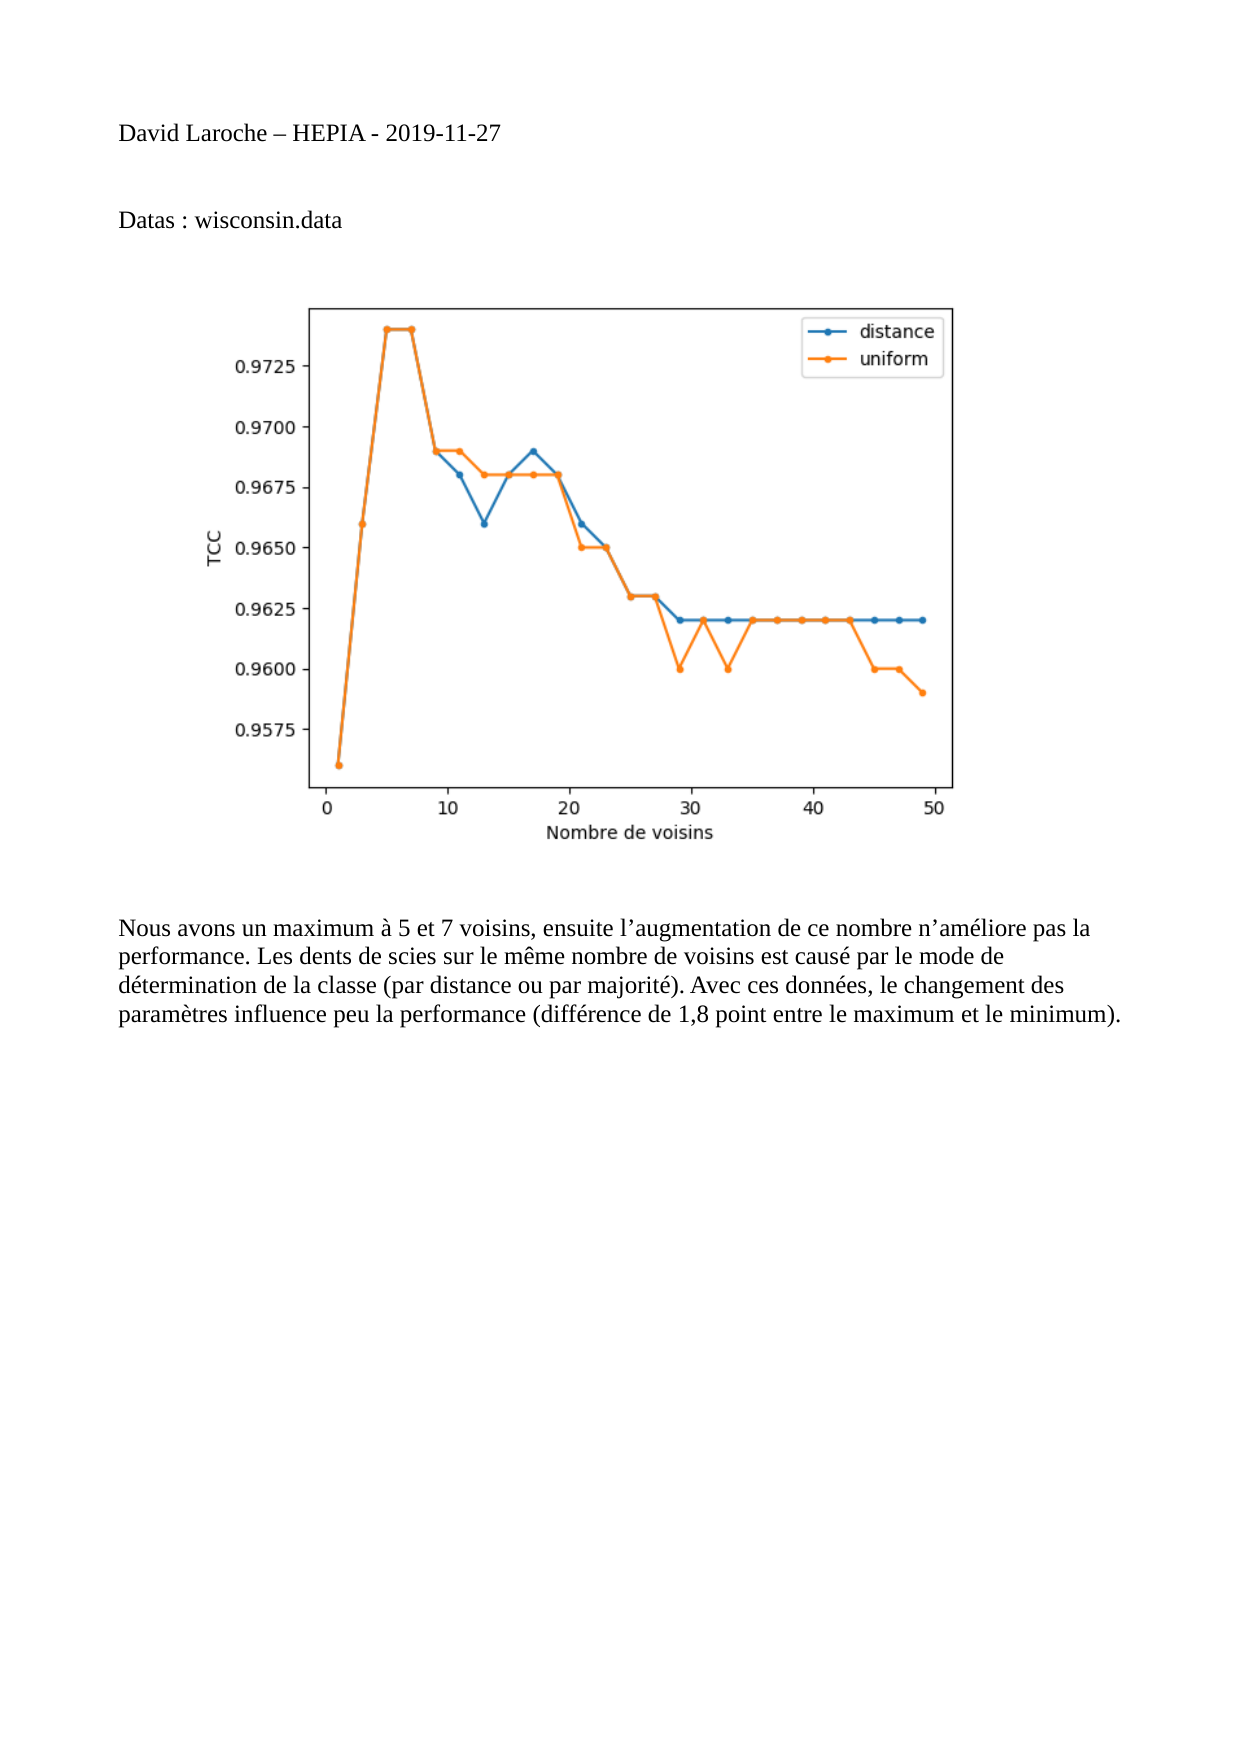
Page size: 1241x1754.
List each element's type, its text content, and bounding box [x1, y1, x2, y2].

text Nous avons un maximum à 5 et 7 voisins, ensuite l’augmentation de ce nombre n’améliore pas la performance. Les dents de scies sur le même nombre de voisins est causé par le mode de détermination de la classe (par distance ou par majorité). Avec ces données, le changement des paramètres influence peu la performance (différence de 1,8 point entre le maximum et le minimum). [118, 913, 1122, 1028]
text Datas : wisconsin.data [118, 205, 1122, 234]
picture [206, 233, 1035, 856]
